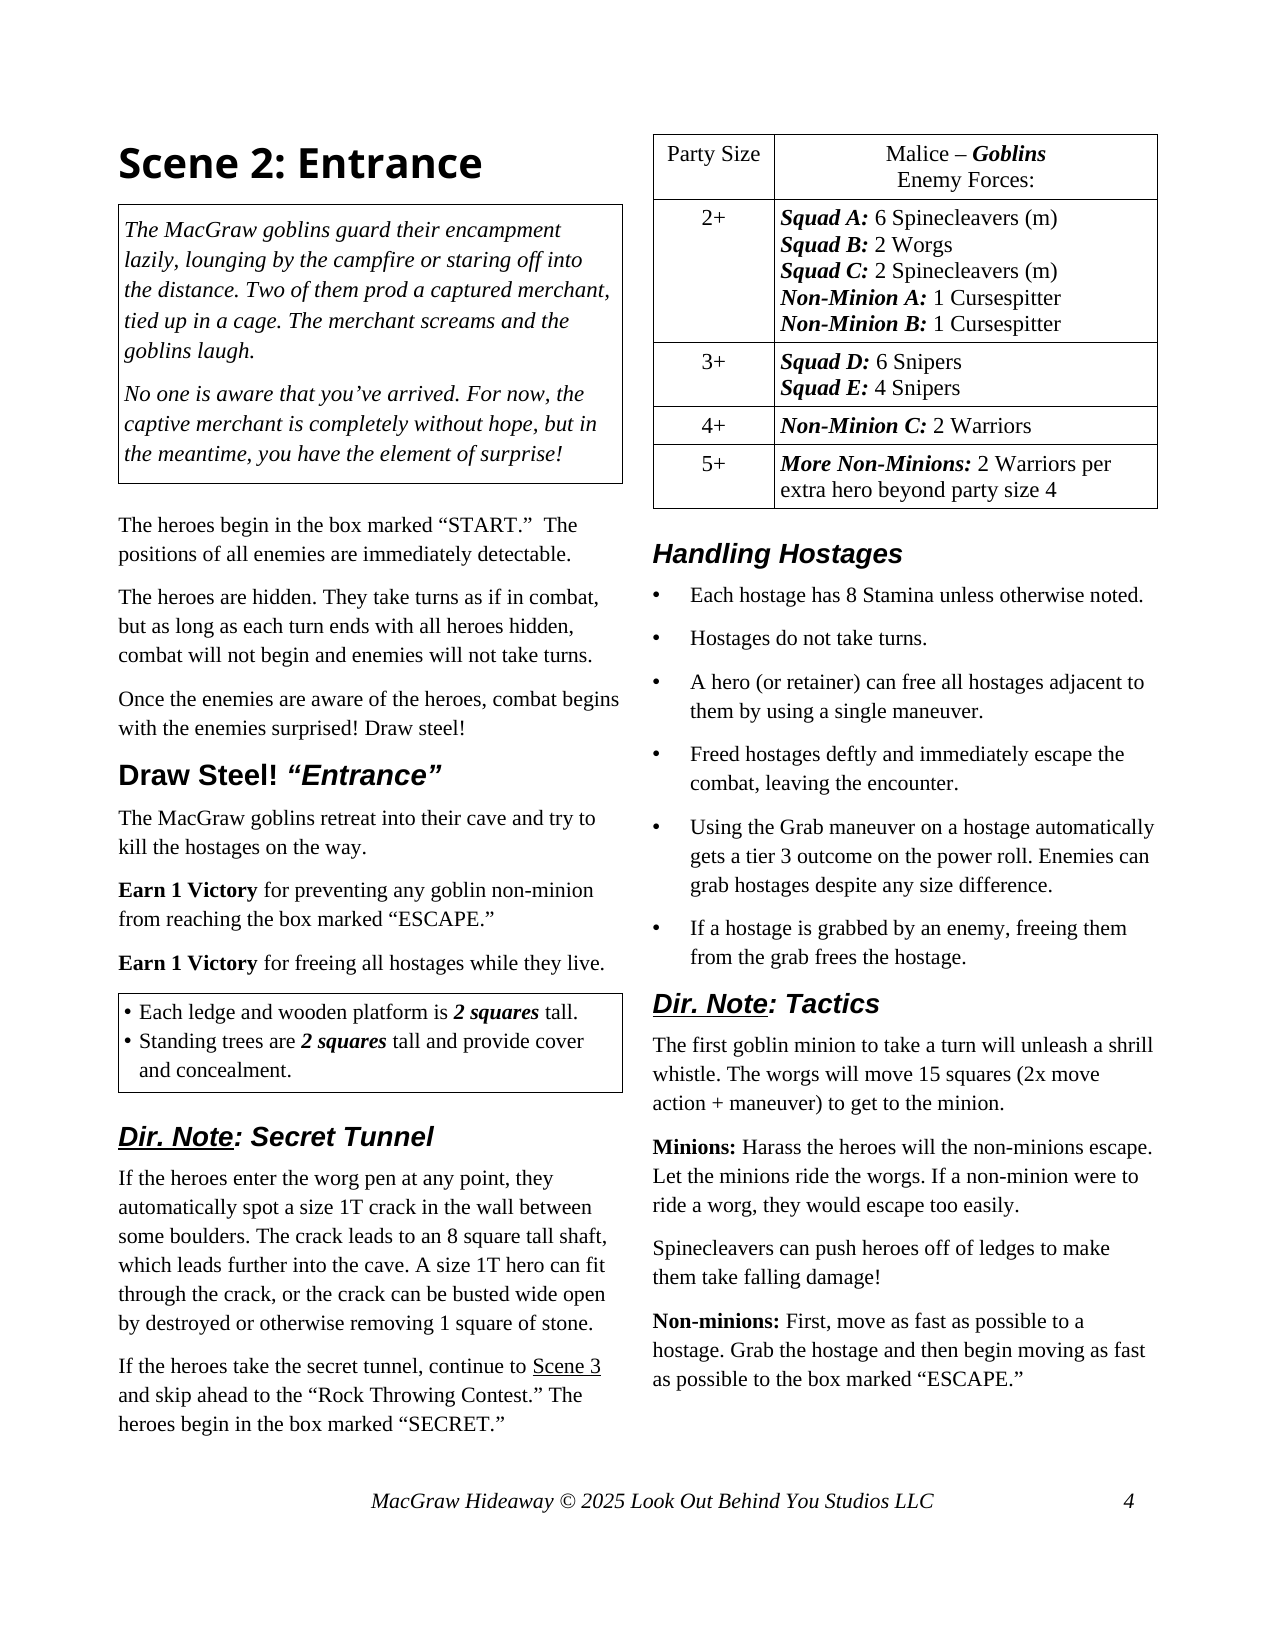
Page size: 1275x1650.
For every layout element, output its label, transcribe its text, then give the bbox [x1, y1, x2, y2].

text If the heroes take the secret tunnel, continue to Scene 3 and skip ahead to the “Rock Throwing Contest.” The heroes begin in the box marked “SECRET.” [118, 1353, 622, 1437]
text Earn 1 Victory for freeing all hostages while they live. [118, 950, 622, 975]
text The heroes begin in the box marked “START.” The positions of all enemies are immediately detectable. [118, 512, 622, 566]
list Hostages do not take turns. [652, 625, 1157, 651]
subtitle Handling Hostages [652, 537, 1157, 569]
table_header Each ledge and wooden platform is 2 squares tall. Standing trees are 2 squares tall and provide cover and concealment. [119, 994, 622, 1092]
table_cell Squad D: 6 Snipers Squad E: 4 Snipers [775, 343, 1157, 406]
table_header Malice – Goblins Enemy Forces: [775, 135, 1157, 199]
list Freed hostages deftly and immediately escape the combat, leaving the encounter. [652, 741, 1157, 796]
table_header Party Size [654, 135, 774, 199]
subtitle Spinecleavers can push heroes off of ledges to make them take falling damage! [652, 1235, 1157, 1289]
subtitle Dir. Note: Tactics [652, 988, 1157, 1020]
table_cell 2+ [654, 200, 774, 342]
table_cell 3+ [654, 343, 774, 406]
text If the heroes enter the worg pen at any point, they automatically spot a size 1T crack in the wall between some boulders. The crack leads to an 8 square tall shaft, which leads further into the cave. A size 1T hero can fit through the crack, or the crack can be busted wide open by destroyed or otherwise removing 1 square of stone. [118, 1165, 622, 1335]
list Each hostage has 8 Stamina unless otherwise noted. [652, 582, 1157, 607]
table_cell Squad A: 6 Spinecleavers (m) Squad B: 2 Worgs Squad C: 2 Spinecleavers (m) Non-Minion A: 1 Cursespitter Non-Minion B: 1 Cursespitter [775, 200, 1157, 342]
text The MacGraw goblins retreat into their cave and try to kill the hostages on the way. [118, 805, 622, 859]
text Earn 1 Victory for preventing any goblin non-minion from reaching the box marked “ESCAPE.” [118, 877, 622, 931]
subtitle Minions: Harass the heroes will the non-minions escape. Let the minions ride the worgs. If a non-minion were to ride a worg, they would escape too easily. [652, 1134, 1157, 1217]
table_header The MacGraw goblins guard their encampment lazily, lounging by the campfire or staring off into the distance. Two of them prod a captured merchant, tied up in a cage. The merchant screams and the goblins laugh. No one is aware that you’ve arrived. For now, the captive merchant is completely without hope, but in the meantime, you have the element of surprise! [119, 205, 622, 483]
subtitle Non-minions: First, move as fast as possible to a hostage. Grab the hostage and then begin moving as fast as possible to the box marked “ESCAPE.” [652, 1308, 1157, 1391]
table_cell 4+ [654, 407, 774, 444]
list If a hostage is grabbed by an enemy, freeing them from the grab frees the hostage. [652, 915, 1157, 969]
table_cell 5+ [654, 445, 774, 508]
table_cell Non-Minion C: 2 Warriors [775, 407, 1157, 444]
list Using the Grab maneuver on a hostage automatically gets a tier 3 outcome on the power roll. Enemies can grab hostages despite any size difference. [652, 814, 1157, 897]
subtitle Scene 2: Entrance [118, 134, 622, 191]
text The heroes are hidden. They take turns as if in combat, but as long as each turn ends with all heroes hidden, combat will not begin and enemies will not take turns. [118, 584, 622, 667]
list A hero (or retainer) can free all hostages adjacent to them by using a single maneuver. [652, 669, 1157, 723]
subtitle Dir. Note: Secret Tunnel [118, 1121, 622, 1152]
table_cell More Non-Minions: 2 Warriors per extra hero beyond party size 4 [775, 445, 1157, 508]
subtitle The first goblin minion to take a turn will unleash a shrill whistle. The worgs will move 15 squares (2x move action + maneuver) to get to the minion. [652, 1032, 1157, 1116]
text Once the enemies are aware of the heroes, combat begins with the enemies surprised! Draw steel! [118, 686, 622, 740]
subtitle Draw Steel! “Entrance” [118, 758, 622, 792]
